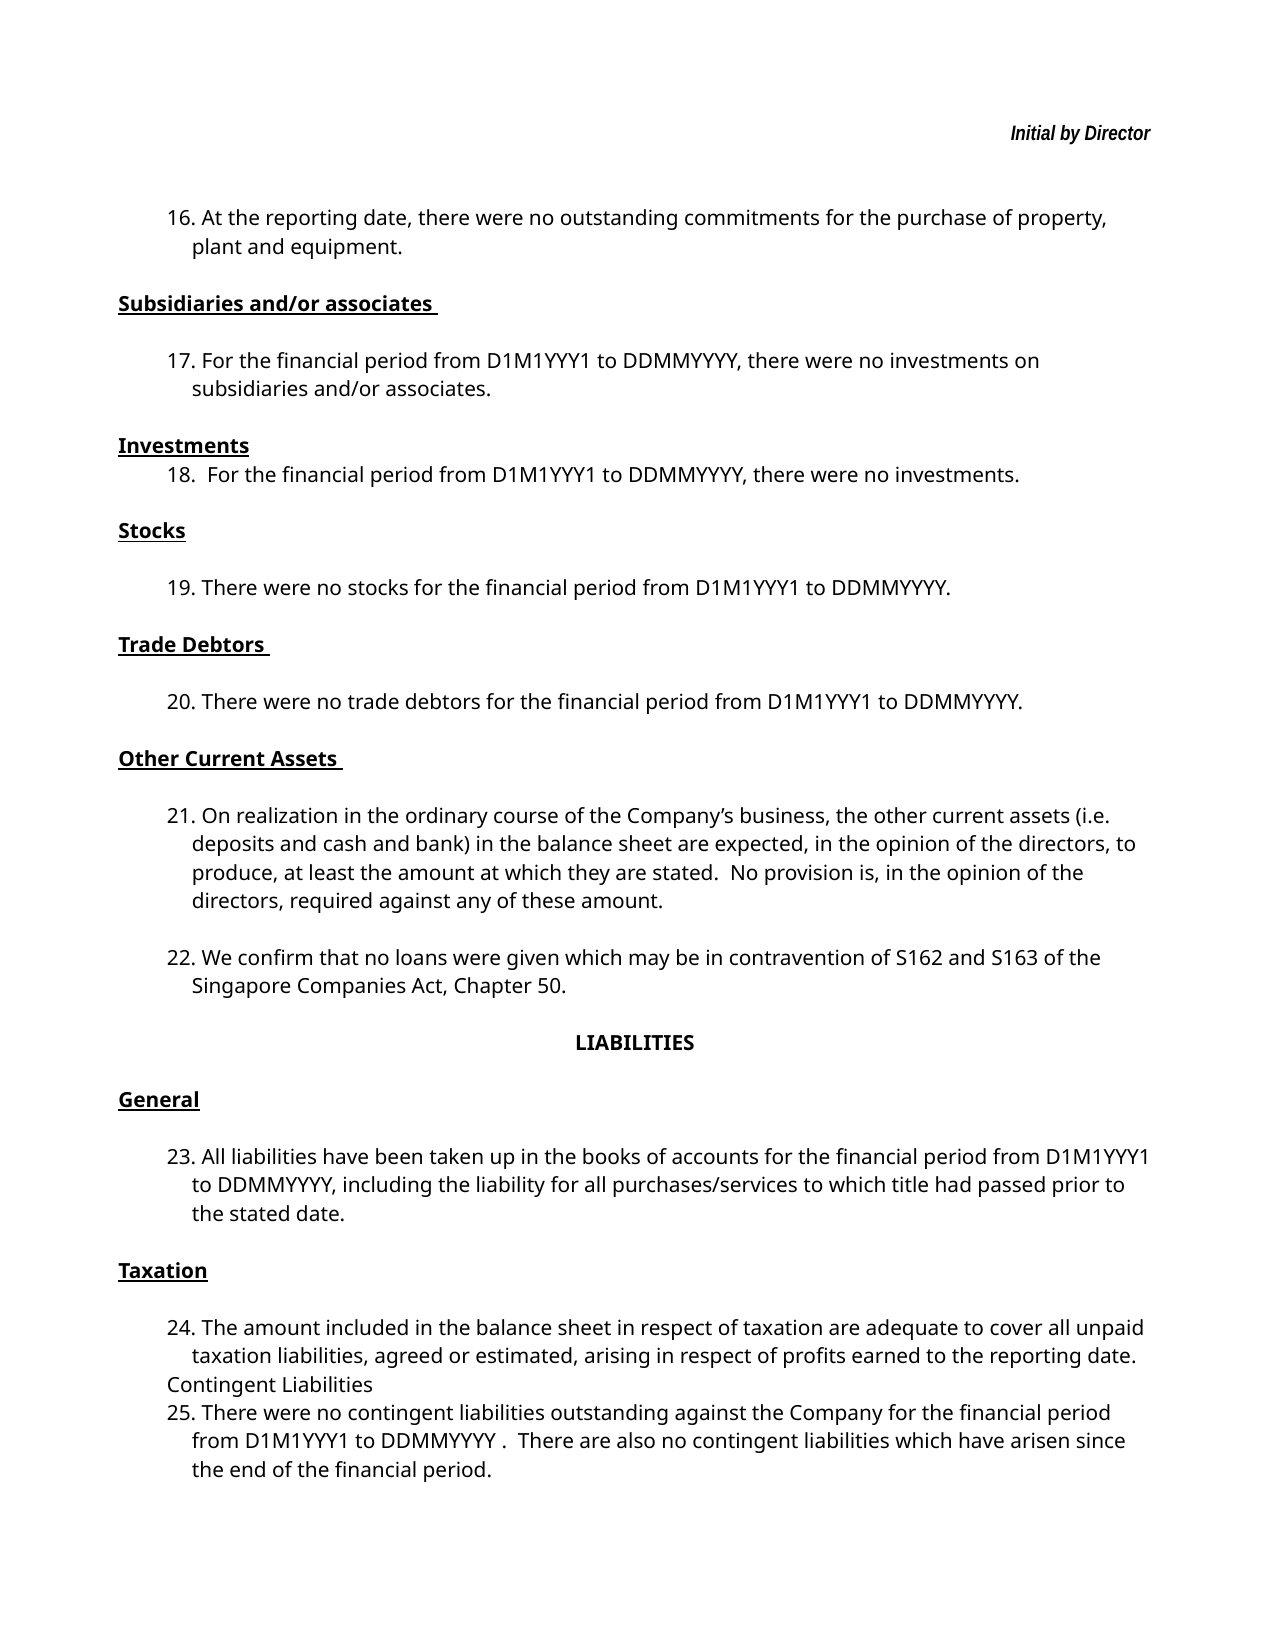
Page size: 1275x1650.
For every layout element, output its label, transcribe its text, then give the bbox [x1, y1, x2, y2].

text 19. There were no stocks for the financial period from D1M1YYY1 to DDMMYYYY. [167, 573, 1157, 602]
text Stocks [118, 517, 1157, 545]
text Trade Debtors [118, 630, 1157, 659]
text 20. There were no trade debtors for the financial period from D1M1YYY1 to DDMMYYYY. [167, 687, 1157, 716]
text 16. At the reporting date, there were no outstanding commitments for the purchase of property, plant and equipment. [167, 203, 1157, 260]
text General [118, 1085, 1157, 1114]
text Subsidiaries and/or associates [118, 289, 1157, 317]
text Initial by Director [118, 118, 1157, 147]
text Other Current Assets [118, 744, 1157, 772]
text 17. For the financial period from D1M1YYY1 to DDMMYYYY, there were no investments on subsidiaries and/or associates. [167, 346, 1157, 403]
text LIABILITIES [118, 1028, 1157, 1057]
text 18. For the financial period from D1M1YYY1 to DDMMYYYY, there were no investments. [167, 460, 1157, 488]
text 21. On realization in the ordinary course of the Company’s business, the other current assets (i.e. deposits and cash and bank) in the balance sheet are expected, in the opinion of the directors, to produce, at least the amount at which they are stated. No provision is, in the opinion of the directors, required against any of these amount. [167, 801, 1157, 915]
text 22. We confirm that no loans were given which may be in contravention of S162 and S163 of the Singapore Companies Act, Chapter 50. [167, 943, 1157, 1000]
text Taxation [118, 1256, 1157, 1284]
text 24. The amount included in the balance sheet in respect of taxation are adequate to cover all unpaid taxation liabilities, agreed or estimated, arising in respect of profits earned to the reporting date. [167, 1313, 1157, 1370]
text 25. There were no contingent liabilities outstanding against the Company for the financial period from D1M1YYY1 to DDMMYYYY . There are also no contingent liabilities which have arisen since the end of the financial period. [167, 1398, 1157, 1483]
text Investments [118, 431, 1157, 460]
text Contingent Liabilities [167, 1370, 1157, 1398]
text 23. All liabilities have been taken up in the books of accounts for the financial period from D1M1YYY1 to DDMMYYYY, including the liability for all purchases/services to which title had passed prior to the stated date. [167, 1142, 1157, 1227]
